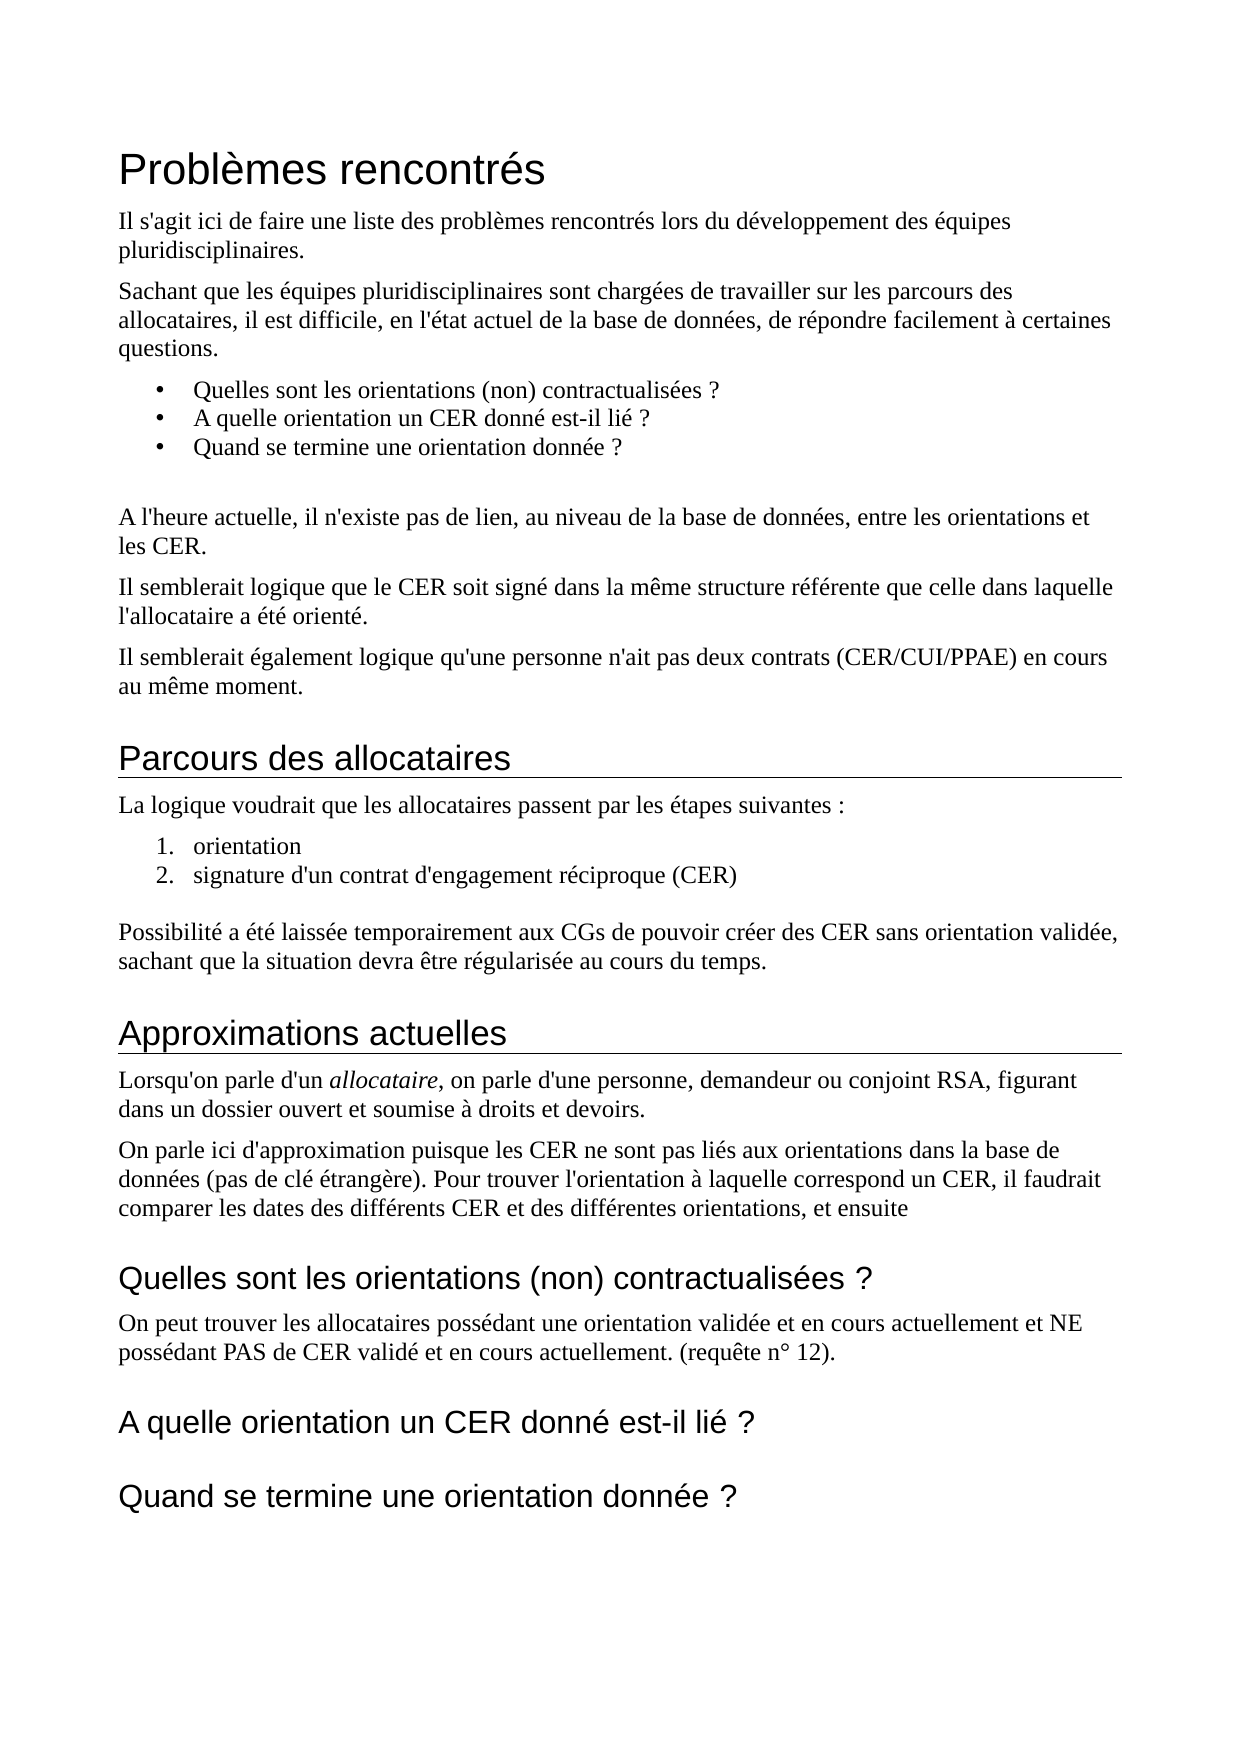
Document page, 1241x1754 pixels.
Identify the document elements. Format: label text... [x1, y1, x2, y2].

list Quand se termine une orientation donnée ? [156, 432, 1122, 461]
text Possibilité a été laissée temporairement aux CGs de pouvoir créer des CER sans orientation validée, sachant que la situation devra être régularisée au cours du temps. [118, 917, 1122, 975]
list signature d'un contrat d'engagement réciproque (CER) [156, 860, 1122, 889]
text On parle ici d'approximation puisque les CER ne sont pas liés aux orientations dans la base de données (pas de clé étrangère). Pour trouver l'orientation à laquelle correspond un CER, il faudrait comparer les dates des différents CER et des différentes orientations, et ensuite [118, 1135, 1122, 1222]
text A l'heure actuelle, il n'existe pas de lien, au niveau de la base de données, entre les orientations et les CER. [118, 502, 1122, 560]
text Il semblerait logique que le CER soit signé dans la même structure référente que celle dans laquelle l'allocataire a été orienté. [118, 572, 1122, 630]
text Lorsqu'on parle d'un allocataire, on parle d'une personne, demandeur ou conjoint RSA, figurant dans un dossier ouvert et soumise à droits et devoirs. [118, 1065, 1122, 1123]
subtitle Problèmes rencontrés [118, 143, 1122, 193]
subtitle A quelle orientation un CER donné est-il lié ? [118, 1403, 1122, 1440]
list A quelle orientation un CER donné est-il lié ? [156, 403, 1122, 432]
text La logique voudrait que les allocataires passent par les étapes suivantes : [118, 790, 1122, 819]
subtitle Parcours des allocataires [118, 737, 1122, 777]
text Il semblerait également logique qu'une personne n'ait pas deux contrats (CER/CUI/PPAE) en cours au même moment. [118, 642, 1122, 700]
subtitle Quelles sont les orientations (non) contractualisées ? [118, 1259, 1122, 1296]
list Quelles sont les orientations (non) contractualisées ? [156, 375, 1122, 403]
list orientation [156, 831, 1122, 860]
text Il s'agit ici de faire une liste des problèmes rencontrés lors du développement des équipes pluridisciplinaires. [118, 206, 1122, 263]
subtitle Quand se termine une orientation donnée ? [118, 1478, 1122, 1515]
text Sachant que les équipes pluridisciplinaires sont chargées de travailler sur les parcours des allocataires, il est difficile, en l'état actuel de la base de données, de répondre facilement à certaines questions. [118, 276, 1122, 362]
subtitle Approximations actuelles [118, 1012, 1122, 1053]
text On peut trouver les allocataires possédant une orientation validée et en cours actuellement et NE possédant PAS de CER validé et en cours actuellement. (requête n° 12). [118, 1308, 1122, 1366]
